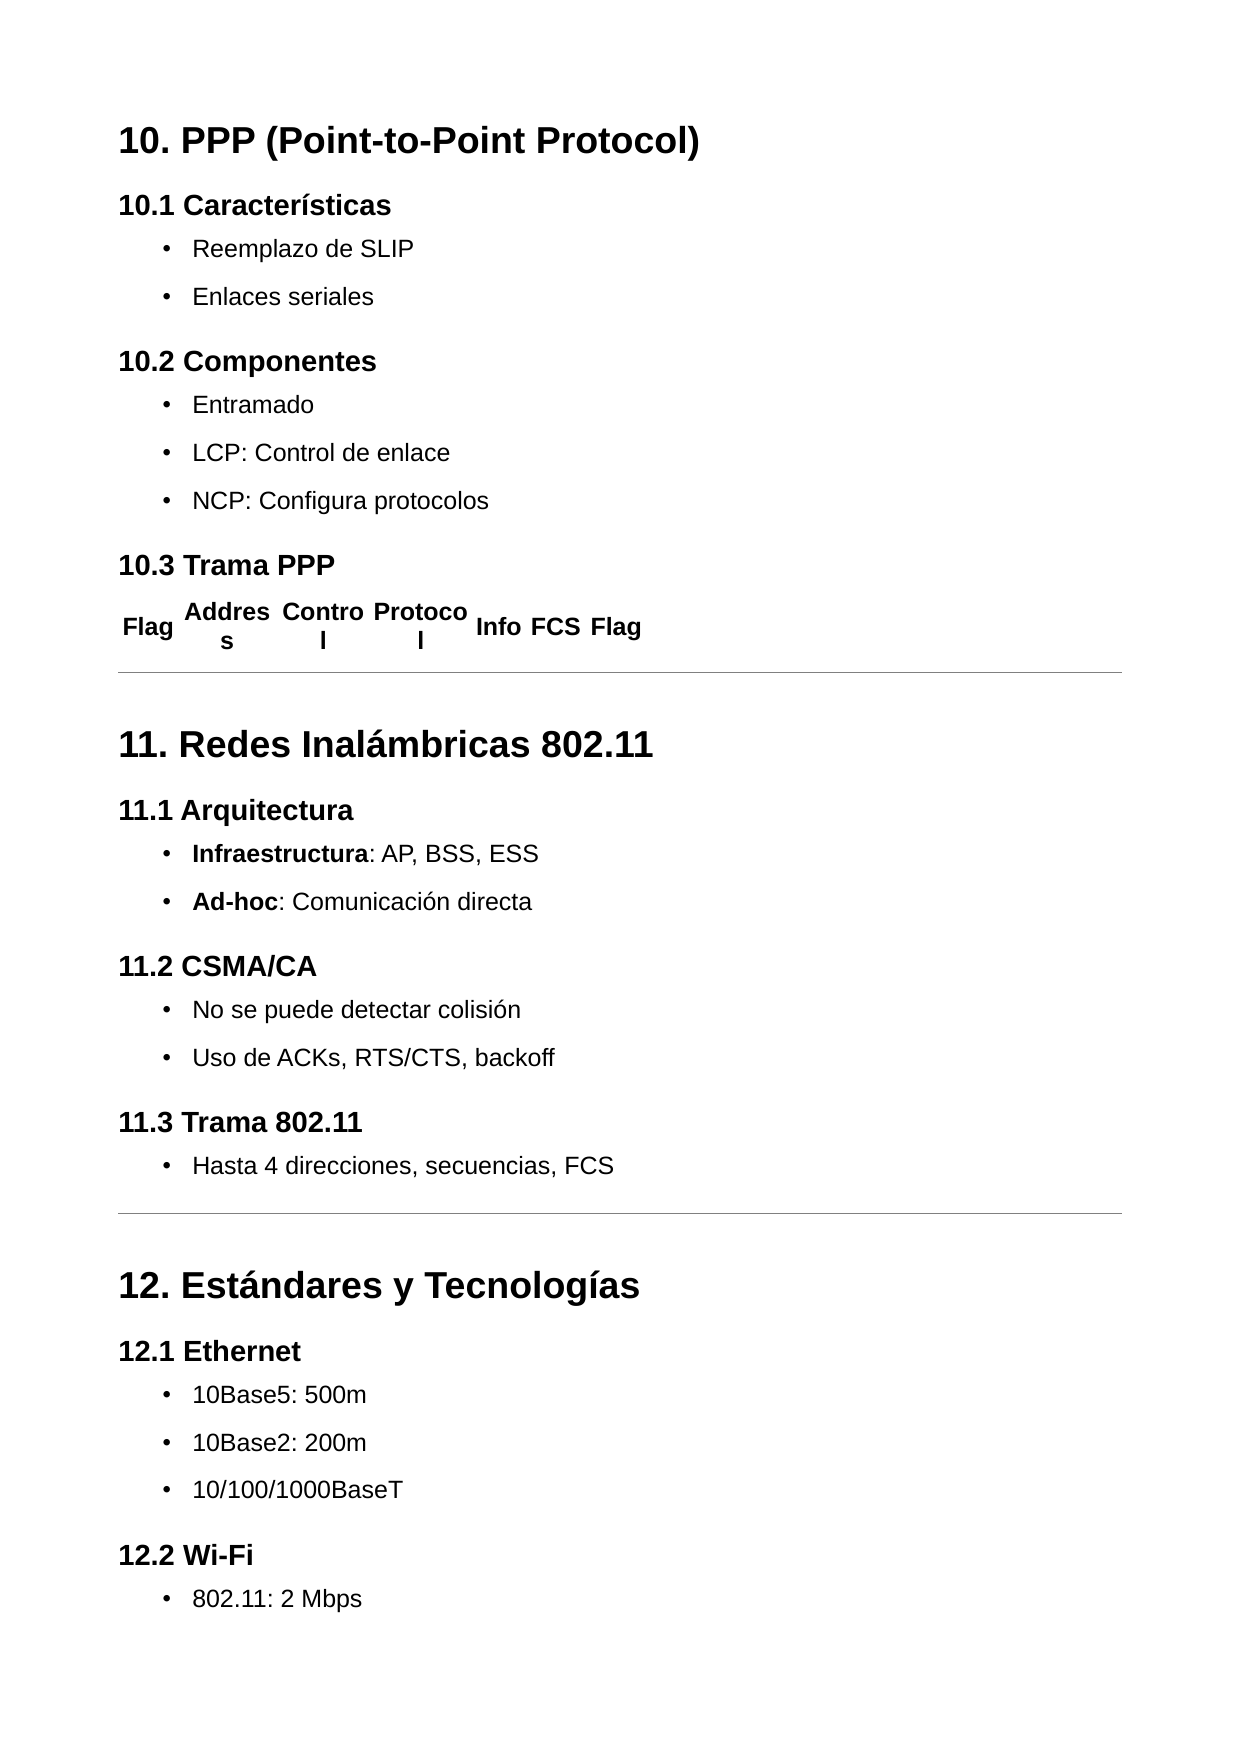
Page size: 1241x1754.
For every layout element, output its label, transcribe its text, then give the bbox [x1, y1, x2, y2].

list 10/100/1000BaseT [162, 1475, 1122, 1504]
list 802.11: 2 Mbps [162, 1584, 1122, 1613]
list NCP: Configura protocolos [162, 486, 1122, 515]
subtitle 12.2 Wi-Fi [118, 1538, 1122, 1571]
subtitle 10. PPP (Point-to-Point Protocol) [118, 118, 1122, 161]
table_header Flag [118, 594, 178, 657]
table_header Info [471, 594, 526, 657]
subtitle 11. Redes Inalámbricas 802.11 [118, 723, 1122, 766]
list Hasta 4 direcciones, secuencias, FCS [162, 1151, 1122, 1180]
table_header Control [276, 594, 370, 657]
subtitle 11.1 Arquitectura [118, 793, 1122, 826]
subtitle 10.3 Trama PPP [118, 548, 1122, 582]
list Entramado [162, 390, 1122, 419]
list LCP: Control de enlace [162, 438, 1122, 467]
table_header Protocol [370, 594, 471, 657]
list Reemplazo de SLIP [162, 234, 1122, 263]
list No se puede detectar colisión [162, 995, 1122, 1024]
subtitle 11.2 CSMA/CA [118, 949, 1122, 982]
list Uso de ACKs, RTS/CTS, backoff [162, 1043, 1122, 1071]
list Ad-hoc: Comunicación directa [162, 887, 1122, 915]
subtitle 12.1 Ethernet [118, 1334, 1122, 1367]
subtitle 12. Estándares y Tecnologías [118, 1264, 1122, 1307]
list 10Base2: 200m [162, 1428, 1122, 1457]
list Infraestructura: AP, BSS, ESS [162, 839, 1122, 868]
list Enlaces seriales [162, 282, 1122, 311]
table_header FCS [526, 594, 584, 657]
table_header Flag [585, 594, 647, 657]
list 10Base5: 500m [162, 1380, 1122, 1409]
subtitle 10.1 Características [118, 188, 1122, 222]
table_header Address [178, 594, 276, 657]
subtitle 10.2 Componentes [118, 344, 1122, 378]
subtitle 11.3 Trama 802.11 [118, 1105, 1122, 1138]
